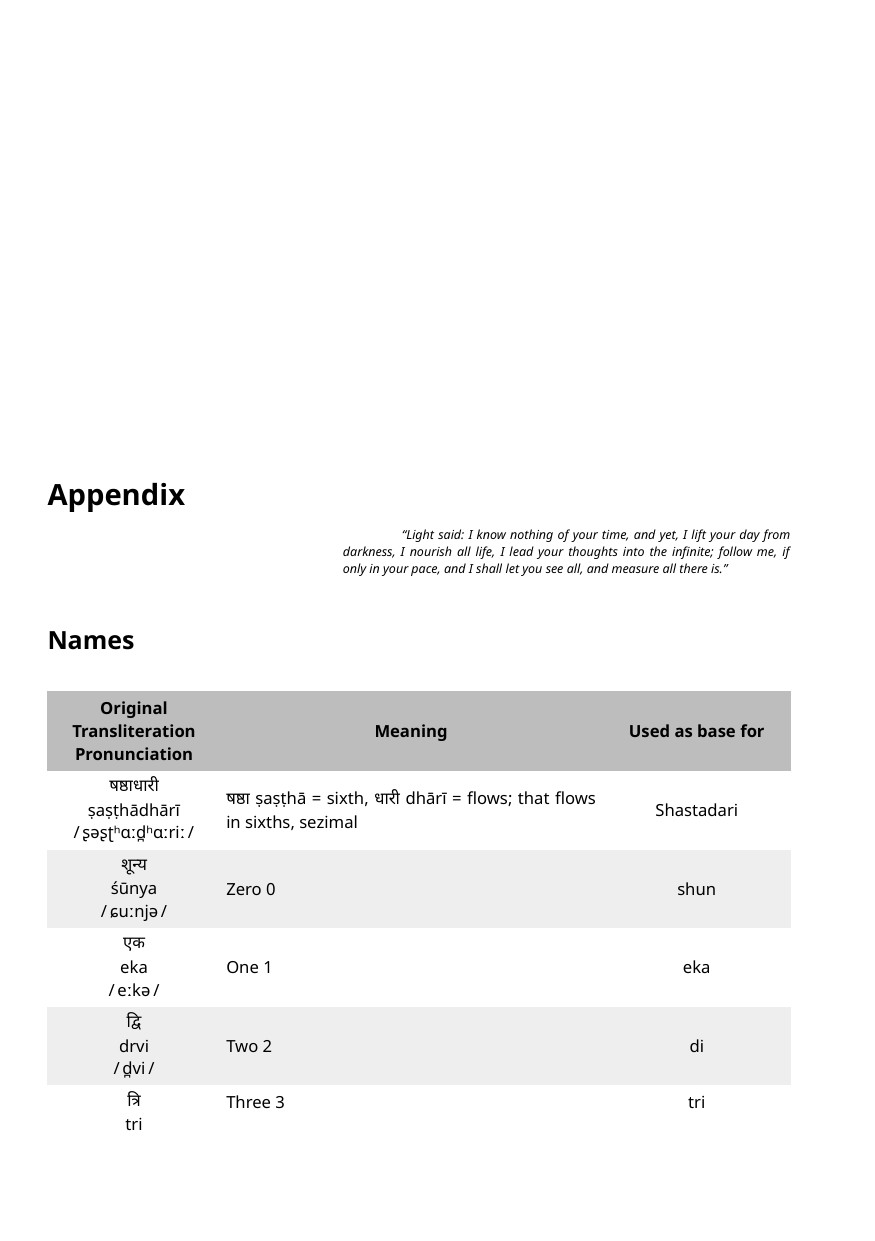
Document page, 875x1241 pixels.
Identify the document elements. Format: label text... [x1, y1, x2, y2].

table_cell Zero 0 [220, 850, 602, 928]
table_cell षष्ठाधारी ṣaṣṭhādhārī / ʂəʂʈʰɑːd̪ʰɑːriː / [47, 771, 220, 849]
table_cell द्वि drvi / d̪vi / [47, 1007, 220, 1085]
table_cell शून्य śūnya / ɕuːnjə / [47, 850, 220, 928]
table_cell एक eka / eːkə / [47, 928, 220, 1007]
table_cell षष्ठा ṣaṣṭhā = sixth, धारी dhārī = flows; that flows in sixths, sezimal [220, 771, 602, 849]
table_cell Shastadari [602, 771, 791, 849]
table_cell त्रि tri [47, 1085, 220, 1141]
table_header Used as base for [602, 691, 791, 771]
table_cell Two 2 [220, 1007, 602, 1085]
table_cell di [602, 1007, 791, 1085]
table_cell Three 3 [220, 1085, 602, 1141]
table_cell shun [602, 850, 791, 928]
subtitle Appendix [47, 474, 791, 514]
table_header Meaning [220, 691, 602, 771]
table_cell One 1 [220, 928, 602, 1007]
table_header “Light said: I know nothing of your time, and yet, I lift your day from darkness, I nourish all life, I lead your thoughts into the infinite; follow me, if only in your pace, and I shall let you see all, and measure all there is.” [343, 526, 791, 577]
table_header Original Transliteration Pronunciation [47, 691, 220, 771]
table_cell eka [602, 928, 791, 1007]
table_cell tri [602, 1085, 791, 1141]
subtitle Names [47, 623, 791, 657]
table_header [47, 526, 343, 577]
